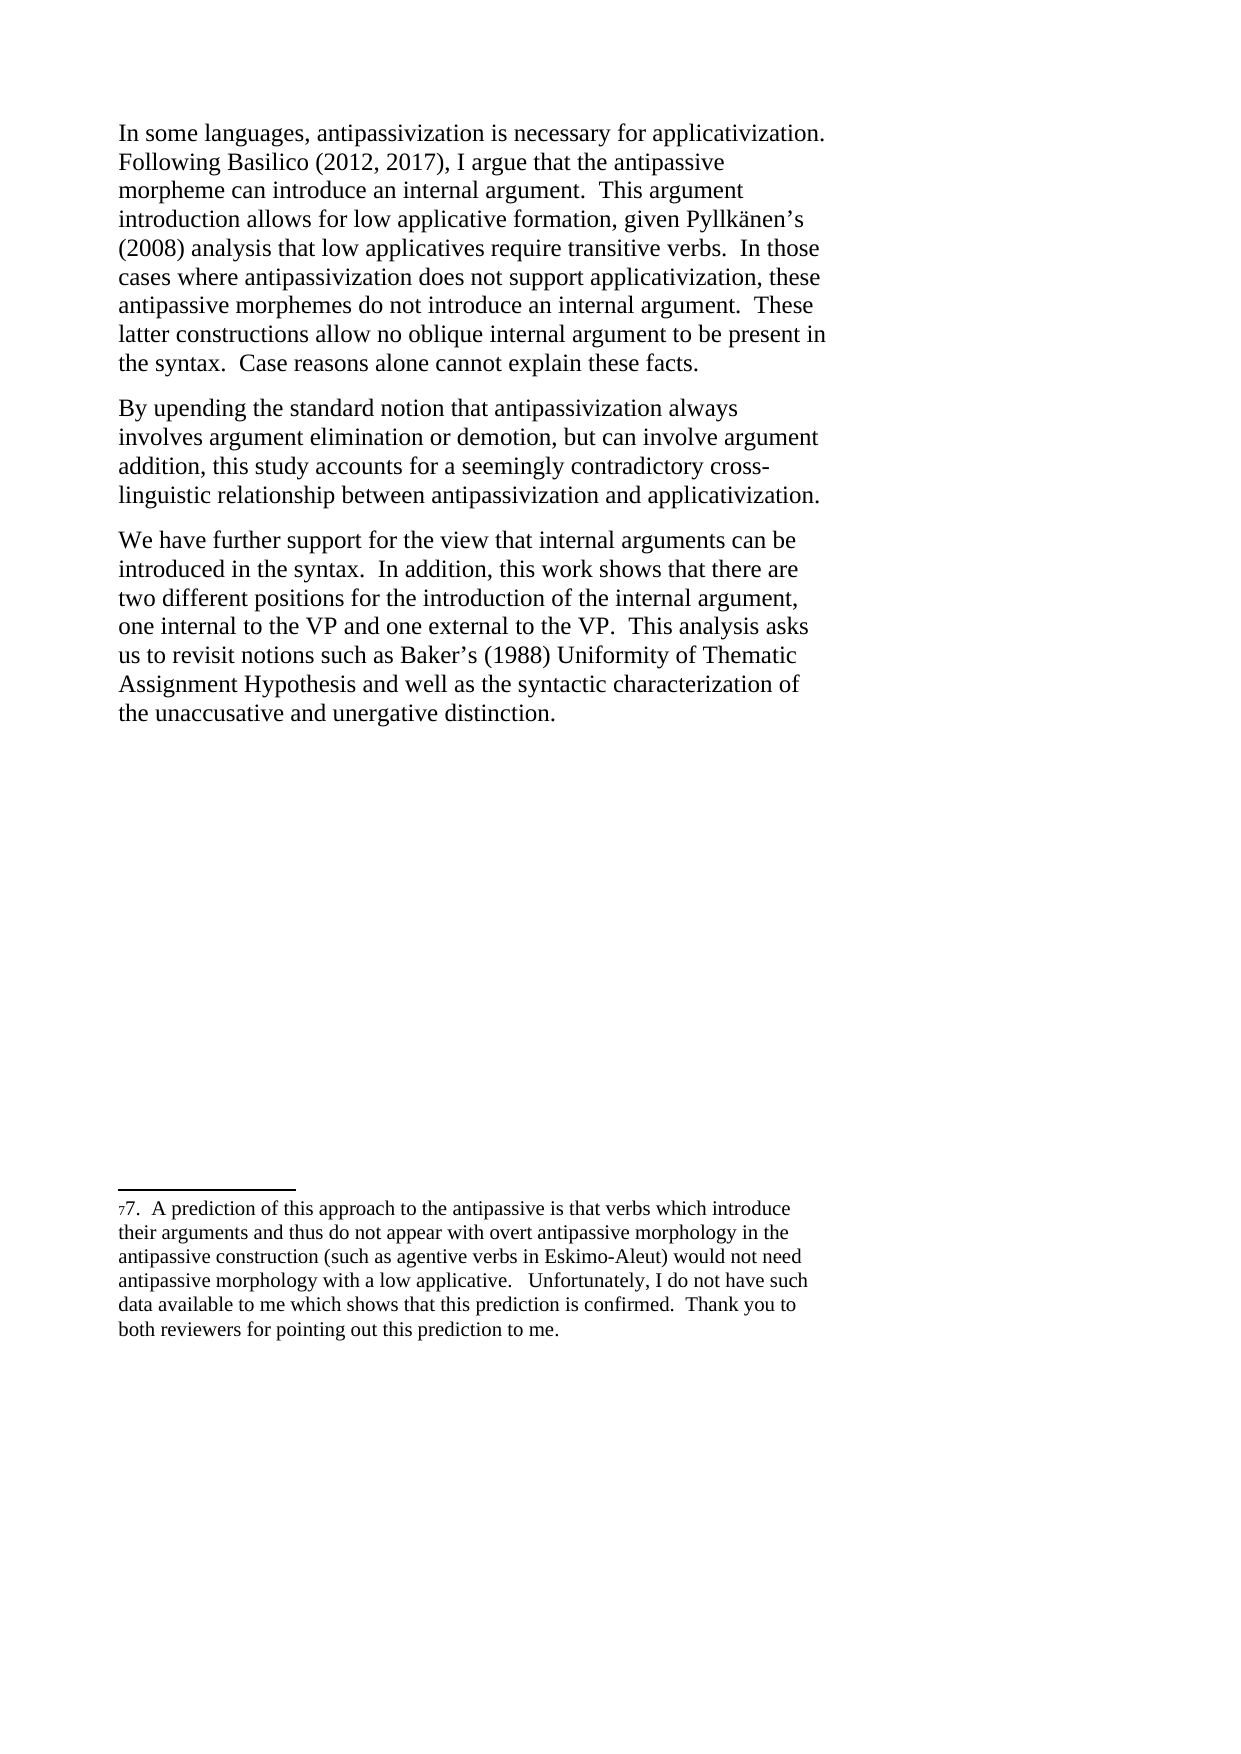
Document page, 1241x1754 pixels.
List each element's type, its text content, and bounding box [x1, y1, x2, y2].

text By upending the standard notion that antipassivization always involves argument elimination or demotion, but can involve argument addition, this study accounts for a seemingly contradictory cross-linguistic relationship between antipassivization and applicativization. [118, 393, 827, 508]
text We have further support for the view that internal arguments can be introduced in the syntax. In addition, this work shows that there are two different positions for the introduction of the internal argument, one internal to the VP and one external to the VP. This analysis asks us to revisit notions such as Baker’s (1988) Uniformity of Thematic Assignment Hypothesis and well as the syntactic characterization of the unaccusative and unergative distinction. [118, 525, 827, 726]
text In some languages, antipassivization is necessary for applicativization. Following Basilico (2012, 2017), I argue that the antipassive morpheme can introduce an internal argument. This argument introduction allows for low applicative formation, given Pyllkänen’s (2008) analysis that low applicatives require transitive verbs. In those cases where antipassivization does not support applicativization, these antipassive morphemes do not introduce an internal argument. These latter constructions allow no oblique internal argument to be present in the syntax. Case reasons alone cannot explain these facts. [118, 118, 827, 377]
text 7. A prediction of this approach to the antipassive is that verbs which introduce their arguments and thus do not appear with overt antipassive morphology in the antipassive construction (such as agentive verbs in Eskimo-Aleut) would not need antipassive morphology with a low applicative. Unfortunately, I do not have such data available to me which shows that this prediction is confirmed. Thank you to both reviewers for pointing out this prediction to me. [118, 1196, 827, 1341]
